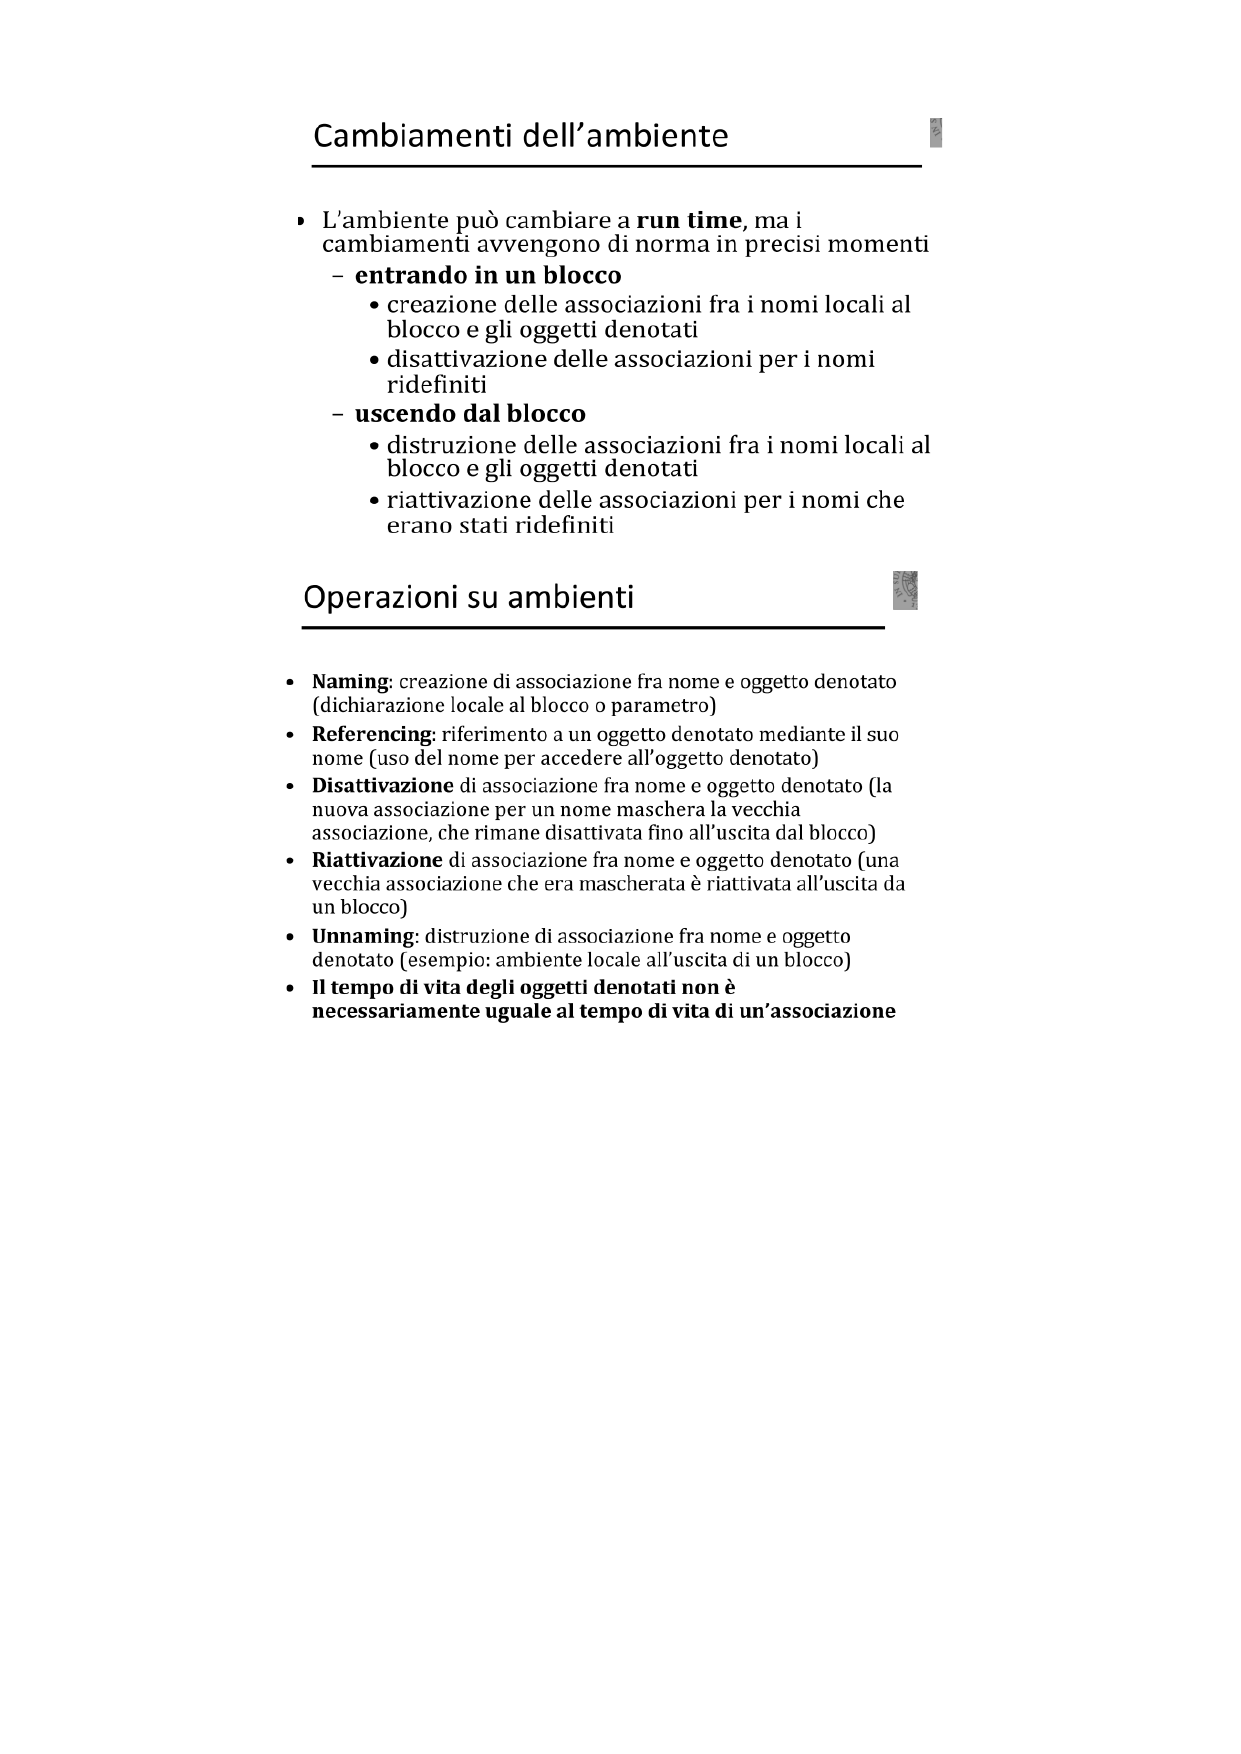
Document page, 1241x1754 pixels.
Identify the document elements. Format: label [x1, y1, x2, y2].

picture [298, 118, 943, 542]
picture [276, 571, 918, 1035]
